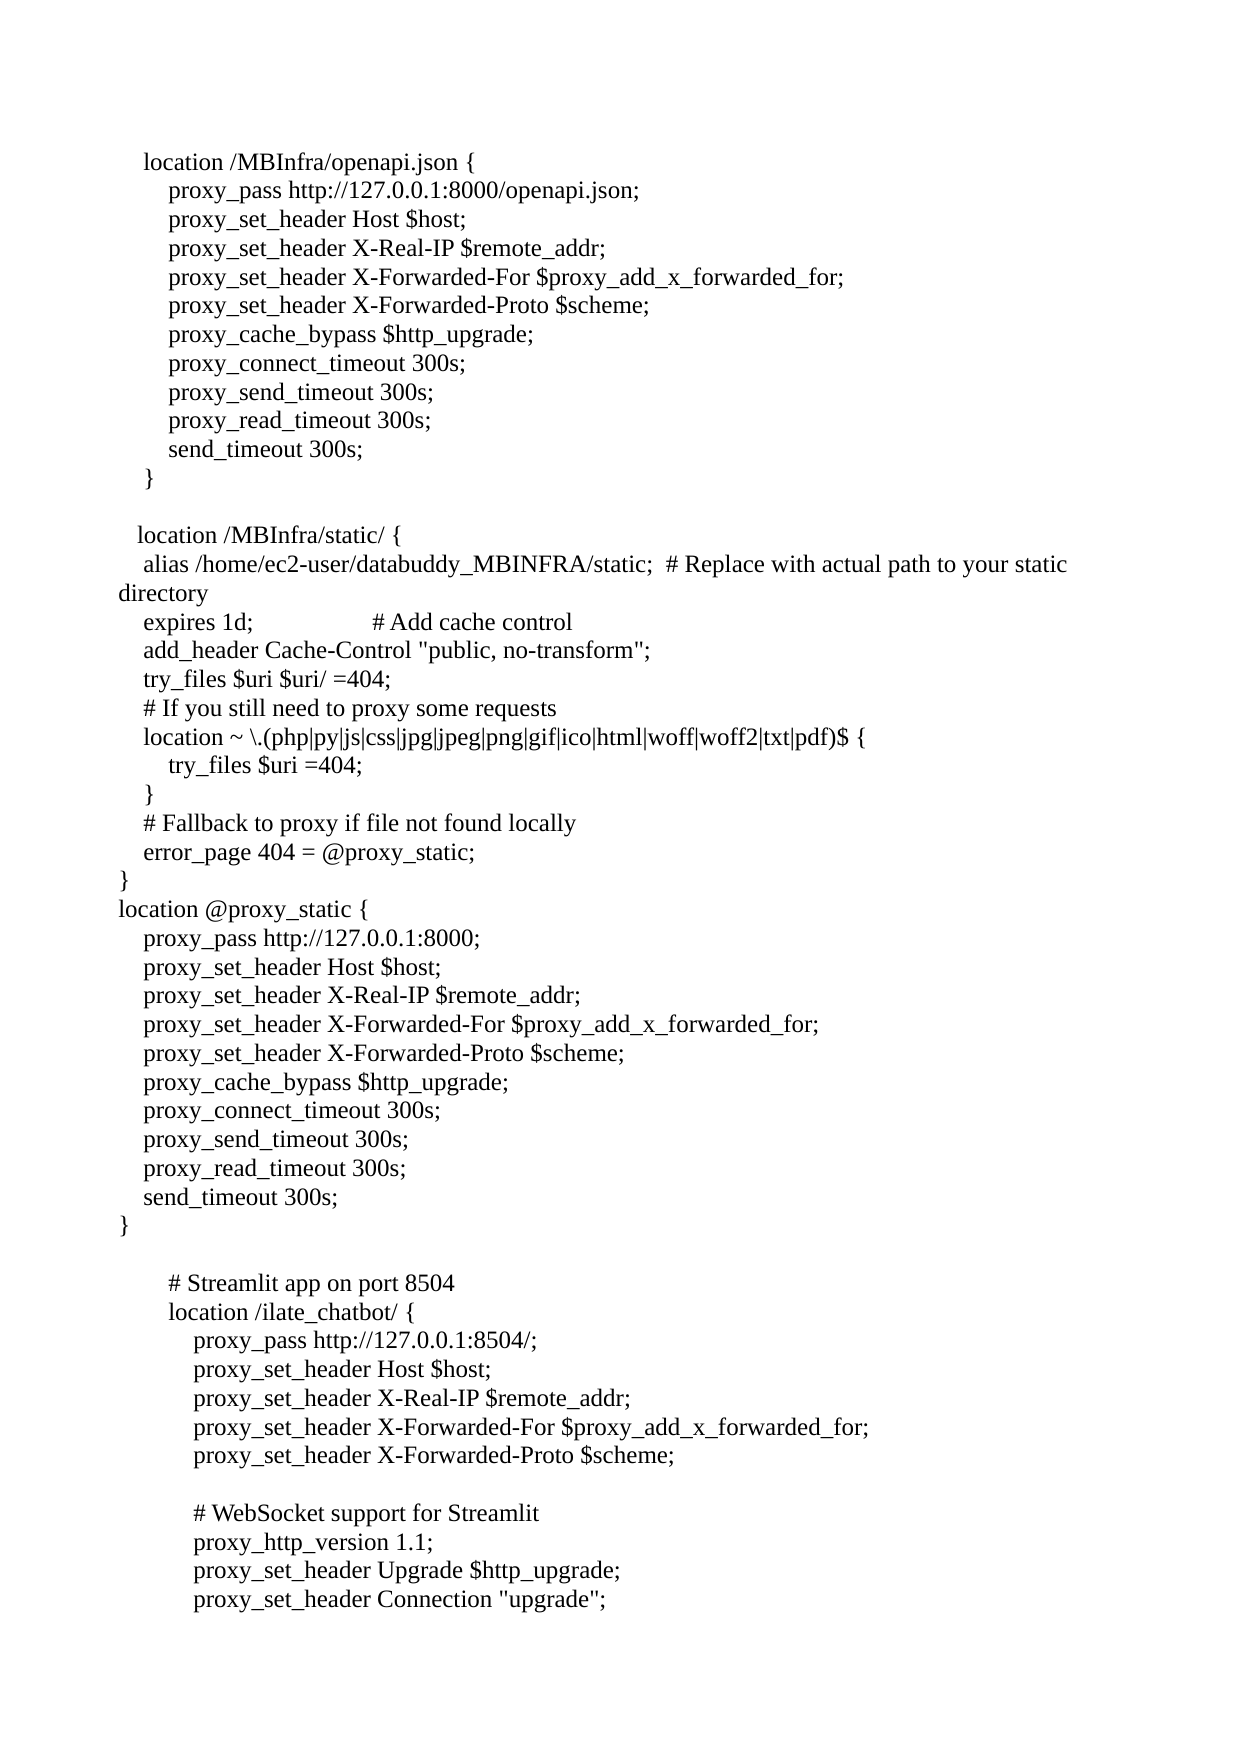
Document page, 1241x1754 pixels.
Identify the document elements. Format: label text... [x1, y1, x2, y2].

text location /ilate_chatbot/ { [118, 1297, 1122, 1326]
text proxy_pass http://127.0.0.1:8000/openapi.json; [118, 176, 1122, 204]
text location /MBInfra/static/ { [118, 521, 1122, 549]
text # Fallback to proxy if file not found locally [118, 808, 1122, 837]
text } [118, 866, 1122, 894]
text proxy_set_header X-Real-IP $remote_addr; [118, 981, 1122, 1009]
text location /MBInfra/openapi.json { [118, 147, 1122, 176]
text proxy_set_header Host $host; [118, 1354, 1122, 1383]
text # If you still need to proxy some requests [118, 693, 1122, 722]
text location @proxy_static { [118, 894, 1122, 923]
text proxy_set_header Connection "upgrade"; [118, 1584, 1122, 1613]
text proxy_set_header Host $host; [118, 204, 1122, 233]
text proxy_pass http://127.0.0.1:8000; [118, 923, 1122, 952]
text add_header Cache-Control "public, no-transform"; [118, 636, 1122, 664]
text proxy_read_timeout 300s; [118, 1153, 1122, 1182]
text proxy_send_timeout 300s; [118, 1124, 1122, 1153]
text try_files $uri $uri/ =404; [118, 664, 1122, 693]
text proxy_connect_timeout 300s; [118, 1096, 1122, 1124]
text proxy_pass http://127.0.0.1:8504/; [118, 1326, 1122, 1354]
text proxy_set_header X-Forwarded-Proto $scheme; [118, 1441, 1122, 1469]
text proxy_read_timeout 300s; [118, 406, 1122, 434]
text proxy_set_header X-Forwarded-Proto $scheme; [118, 1038, 1122, 1067]
text proxy_set_header X-Forwarded-Proto $scheme; [118, 291, 1122, 319]
text expires 1d; # Add cache control [118, 607, 1122, 636]
text proxy_set_header X-Forwarded-For $proxy_add_x_forwarded_for; [118, 1412, 1122, 1441]
text send_timeout 300s; [118, 434, 1122, 463]
text } [118, 779, 1122, 808]
text proxy_cache_bypass $http_upgrade; [118, 319, 1122, 348]
text send_timeout 300s; [118, 1182, 1122, 1211]
text proxy_set_header X-Forwarded-For $proxy_add_x_forwarded_for; [118, 1009, 1122, 1038]
text proxy_set_header X-Real-IP $remote_addr; [118, 1383, 1122, 1412]
text proxy_set_header X-Real-IP $remote_addr; [118, 233, 1122, 262]
text proxy_send_timeout 300s; [118, 377, 1122, 406]
text proxy_cache_bypass $http_upgrade; [118, 1067, 1122, 1096]
text proxy_connect_timeout 300s; [118, 348, 1122, 377]
text proxy_set_header Host $host; [118, 952, 1122, 981]
text } [118, 463, 1122, 492]
text alias /home/ec2-user/databuddy_MBINFRA/static; # Replace with actual path to your static directory [118, 549, 1122, 607]
text # Streamlit app on port 8504 [118, 1268, 1122, 1297]
text location ~ \.(php|py|js|css|jpg|jpeg|png|gif|ico|html|woff|woff2|txt|pdf)$ { [118, 722, 1122, 751]
text try_files $uri =404; [118, 751, 1122, 779]
text proxy_http_version 1.1; [118, 1527, 1122, 1556]
text # WebSocket support for Streamlit [118, 1498, 1122, 1527]
text error_page 404 = @proxy_static; [118, 837, 1122, 866]
text proxy_set_header Upgrade $http_upgrade; [118, 1556, 1122, 1584]
text proxy_set_header X-Forwarded-For $proxy_add_x_forwarded_for; [118, 262, 1122, 291]
text } [118, 1211, 1122, 1239]
